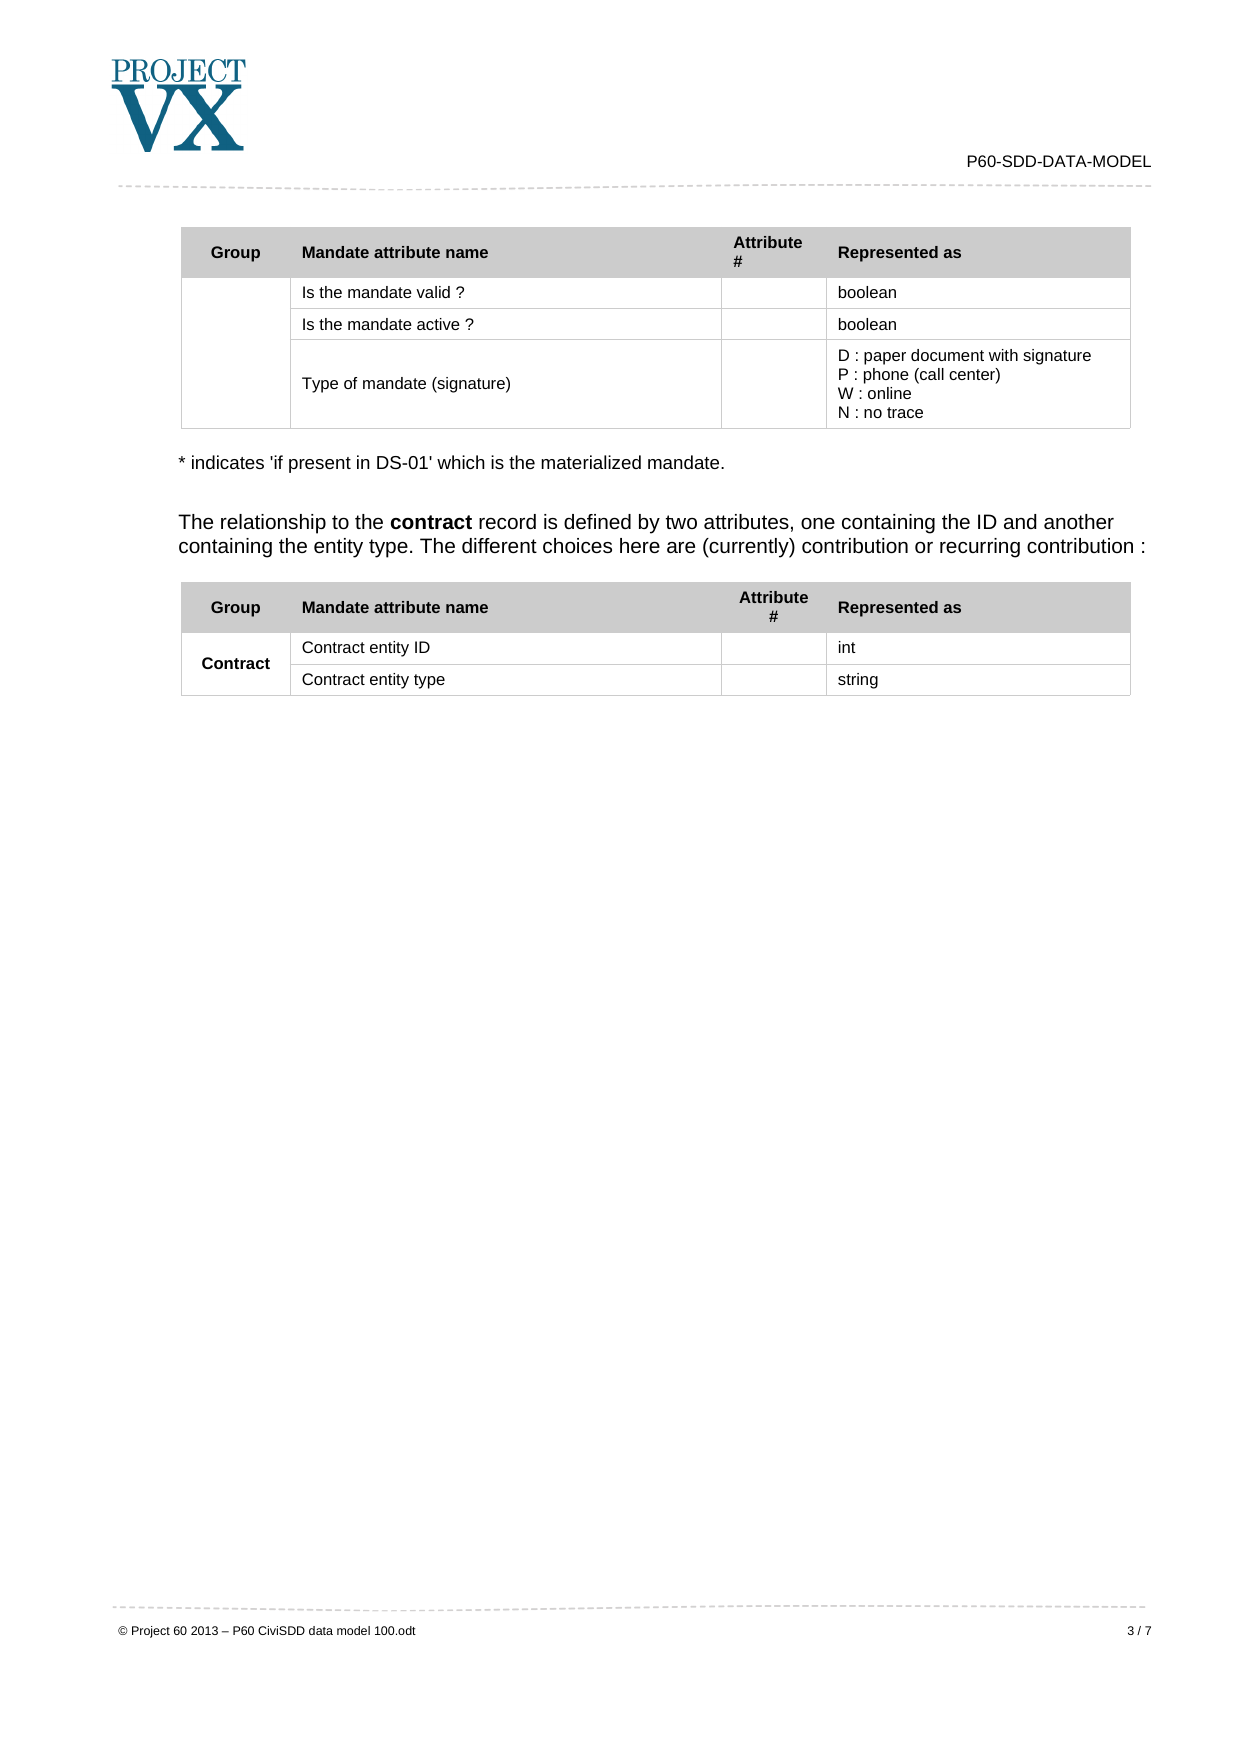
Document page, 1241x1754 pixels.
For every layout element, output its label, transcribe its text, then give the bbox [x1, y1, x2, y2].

table_header Represented as [827, 583, 1130, 632]
table_cell [722, 665, 826, 694]
table_header Mandate attribute name [291, 583, 721, 632]
table_header Group [182, 583, 290, 632]
table_cell [722, 633, 826, 663]
table_header Group [182, 228, 290, 277]
table_cell Contract entity ID [291, 633, 721, 663]
table_cell Type of mandate (signature) [291, 340, 721, 428]
table_cell [182, 278, 290, 428]
table_cell [722, 309, 826, 339]
picture [112, 1605, 1146, 1612]
picture [109, 57, 248, 154]
table_header Attribute # [722, 583, 826, 632]
table_header Mandate attribute name [291, 228, 721, 277]
table_cell Is the mandate active ? [291, 309, 721, 339]
table_cell int [827, 633, 1130, 663]
table_cell D : paper document with signature P : phone (call center) W : online N : no trace [827, 340, 1130, 428]
table_cell Is the mandate valid ? [291, 278, 721, 308]
table_cell Contract entity type [291, 665, 721, 694]
text The relationship to the contract record is defined by two attributes, one containing the ID and another containing the entity type. The different choices here are (currently) contribution or recurring contribution : [178, 510, 1152, 558]
picture [118, 184, 1152, 191]
table_cell Contract [182, 633, 290, 694]
table_cell boolean [827, 309, 1130, 339]
table_header Attribute # [722, 228, 826, 277]
table_cell boolean [827, 278, 1130, 308]
table_header Represented as [827, 228, 1130, 277]
table_cell [722, 278, 826, 308]
table_cell string [827, 665, 1130, 694]
table_cell [722, 340, 826, 428]
text * indicates 'if present in DS-01' which is the materialized mandate. [178, 452, 1152, 474]
